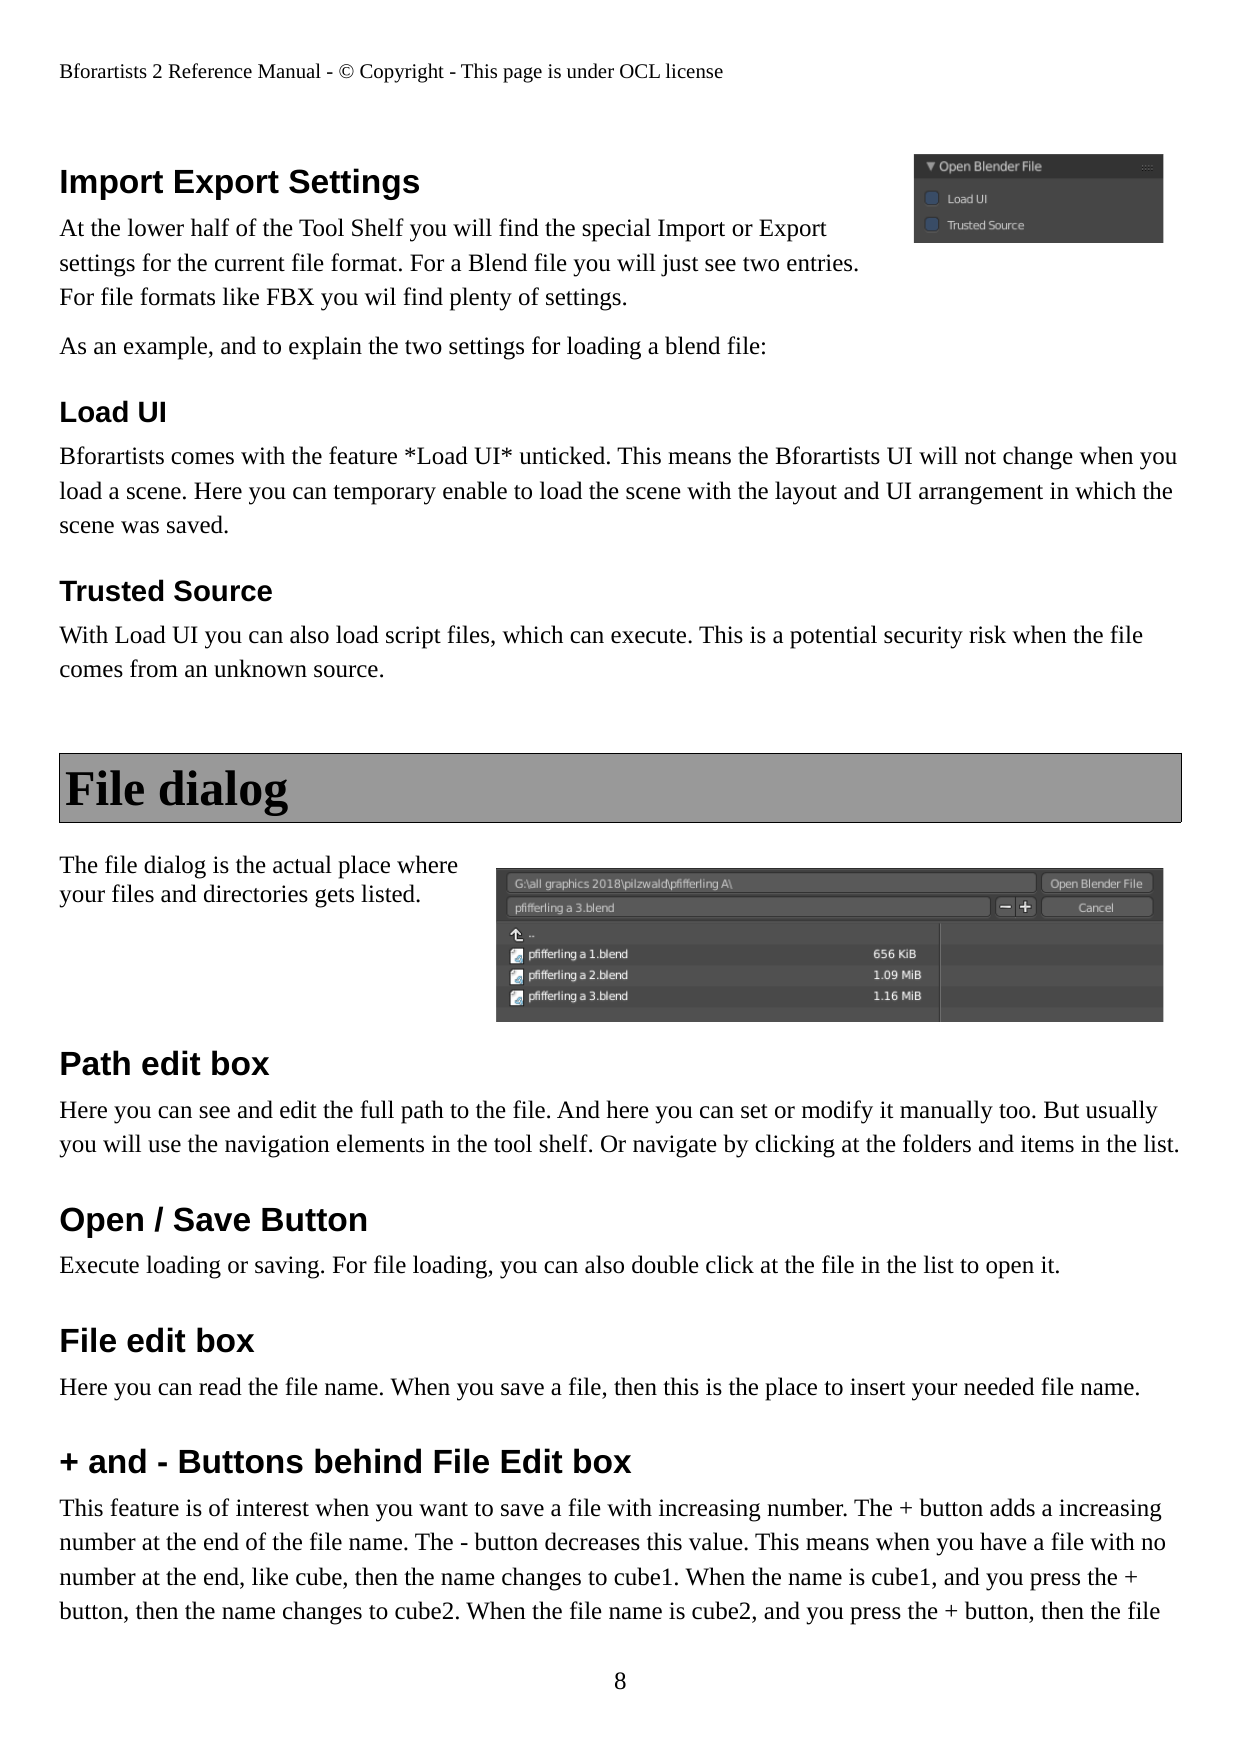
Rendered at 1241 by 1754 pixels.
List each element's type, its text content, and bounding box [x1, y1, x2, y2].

subtitle [1164, 162, 1181, 201]
text This feature is of interest when you want to save a file with increasing number. The + button adds a increasing number at the end of the file name. The - button decreases this value. This means when you have a file with no number at the end, like cube, then the name changes to cube1. When the name is cube1, and you press the + button, then the name changes to cube2. When the file name is cube2, and you press the + button, then the file [59, 1493, 1181, 1625]
picture [496, 868, 1164, 1022]
picture [913, 154, 1164, 243]
subtitle Import Export Settings [59, 162, 913, 201]
text With Load UI you can also load script files, which can execute. This is a potential security risk when the file comes from an unknown source. [59, 620, 1181, 683]
subtitle Path edit box [59, 1044, 1181, 1083]
text The file dialog is the actual place where your files and directories gets listed. [59, 851, 1181, 908]
subtitle Trusted Source [59, 574, 1181, 608]
text Here you can read the file name. When you save a file, then this is the place to insert your needed file name. [59, 1372, 1181, 1400]
subtitle + and - Buttons behind File Edit box [59, 1442, 1181, 1480]
text Execute loading or saving. For file loading, you can also double click at the file in the list to open it. [59, 1251, 1181, 1279]
subtitle File edit box [59, 1321, 1181, 1359]
subtitle Open / Save Button [59, 1199, 1181, 1238]
subtitle Load UI [59, 395, 1181, 429]
table_header File dialog [60, 754, 1181, 822]
text As an example, and to explain the two settings for loading a blend file: [59, 331, 1181, 360]
text Bforartists comes with the feature *Load UI* unticked. This means the Bforartists UI will not change when you load a scene. Here you can temporary enable to load the scene with the layout and UI arrangement in which the scene was saved. [59, 441, 1181, 539]
text Here you can see and edit the full path to the file. And here you can set or modify it manually too. But usually you will use the navigation elements in the tool shelf. Or navigate by clicking at the folders and items in the list. [59, 1095, 1181, 1158]
text At the lower half of the Tool Shelf you will find the special Import or Export settings for the current file format. For a Blend file you will just see two entries. For file formats like FBX you wil find plenty of settings. [59, 213, 1181, 311]
